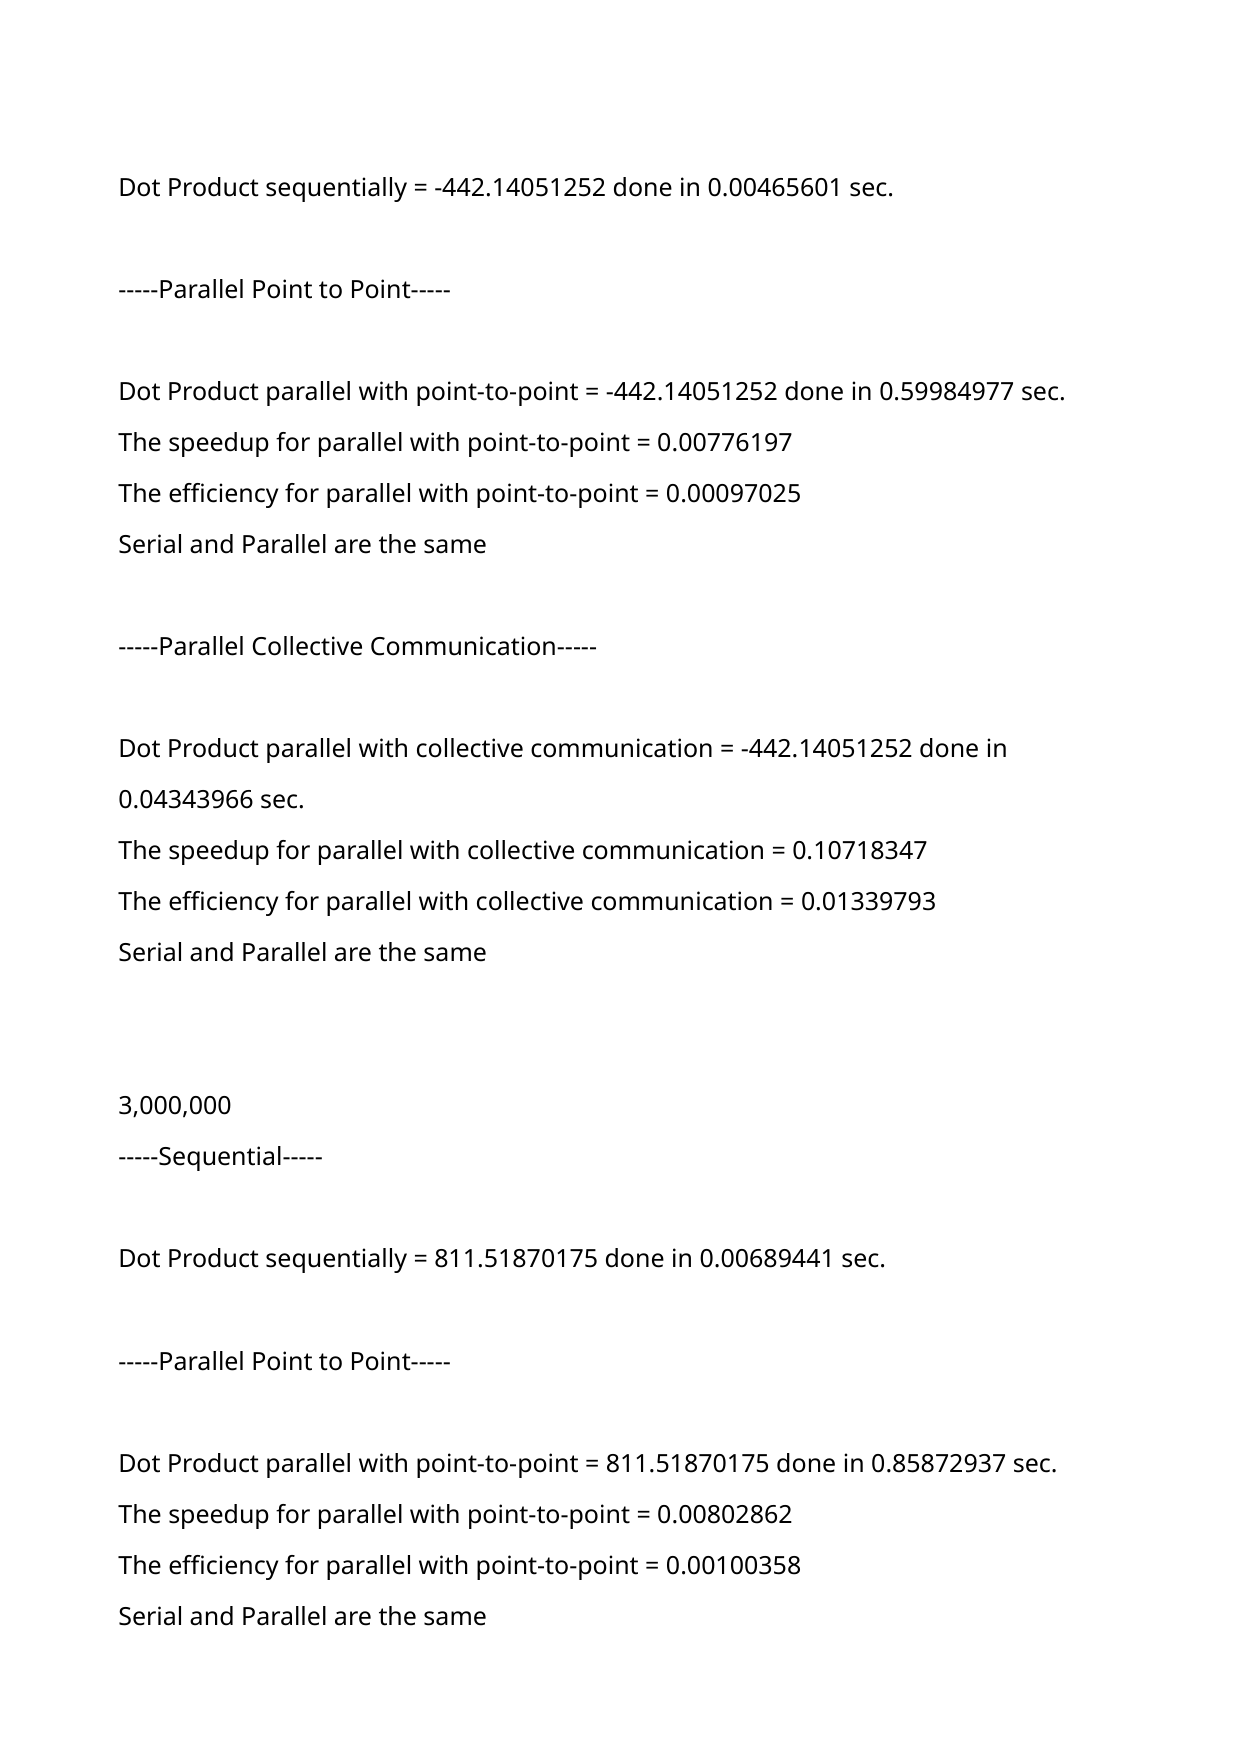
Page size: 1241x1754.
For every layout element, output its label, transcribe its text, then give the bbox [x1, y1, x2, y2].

text -----Parallel Point to Point----- [118, 271, 1122, 305]
text Dot Product sequentially = 811.51870175 done in 0.00689441 sec. [118, 1241, 1122, 1275]
text Serial and Parallel are the same [118, 935, 1122, 969]
text The efficiency for parallel with collective communication = 0.01339793 [118, 884, 1122, 918]
text The speedup for parallel with collective communication = 0.10718347 [118, 833, 1122, 867]
text The speedup for parallel with point-to-point = 0.00802862 [118, 1496, 1122, 1530]
text Dot Product parallel with point-to-point = 811.51870175 done in 0.85872937 sec. [118, 1445, 1122, 1479]
text The efficiency for parallel with point-to-point = 0.00100358 [118, 1547, 1122, 1581]
text Dot Product sequentially = -442.14051252 done in 0.00465601 sec. [118, 169, 1122, 203]
text Serial and Parallel are the same [118, 1598, 1122, 1632]
text -----Sequential----- [118, 1139, 1122, 1173]
text -----Parallel Collective Communication----- [118, 628, 1122, 663]
text The efficiency for parallel with point-to-point = 0.00097025 [118, 475, 1122, 509]
text 3,000,000 [118, 1088, 1122, 1122]
text Serial and Parallel are the same [118, 526, 1122, 561]
text Dot Product parallel with point-to-point = -442.14051252 done in 0.59984977 sec. [118, 373, 1122, 407]
text -----Parallel Point to Point----- [118, 1343, 1122, 1377]
text Dot Product parallel with collective communication = -442.14051252 done in 0.04343966 sec. [118, 731, 1122, 816]
text The speedup for parallel with point-to-point = 0.00776197 [118, 424, 1122, 458]
